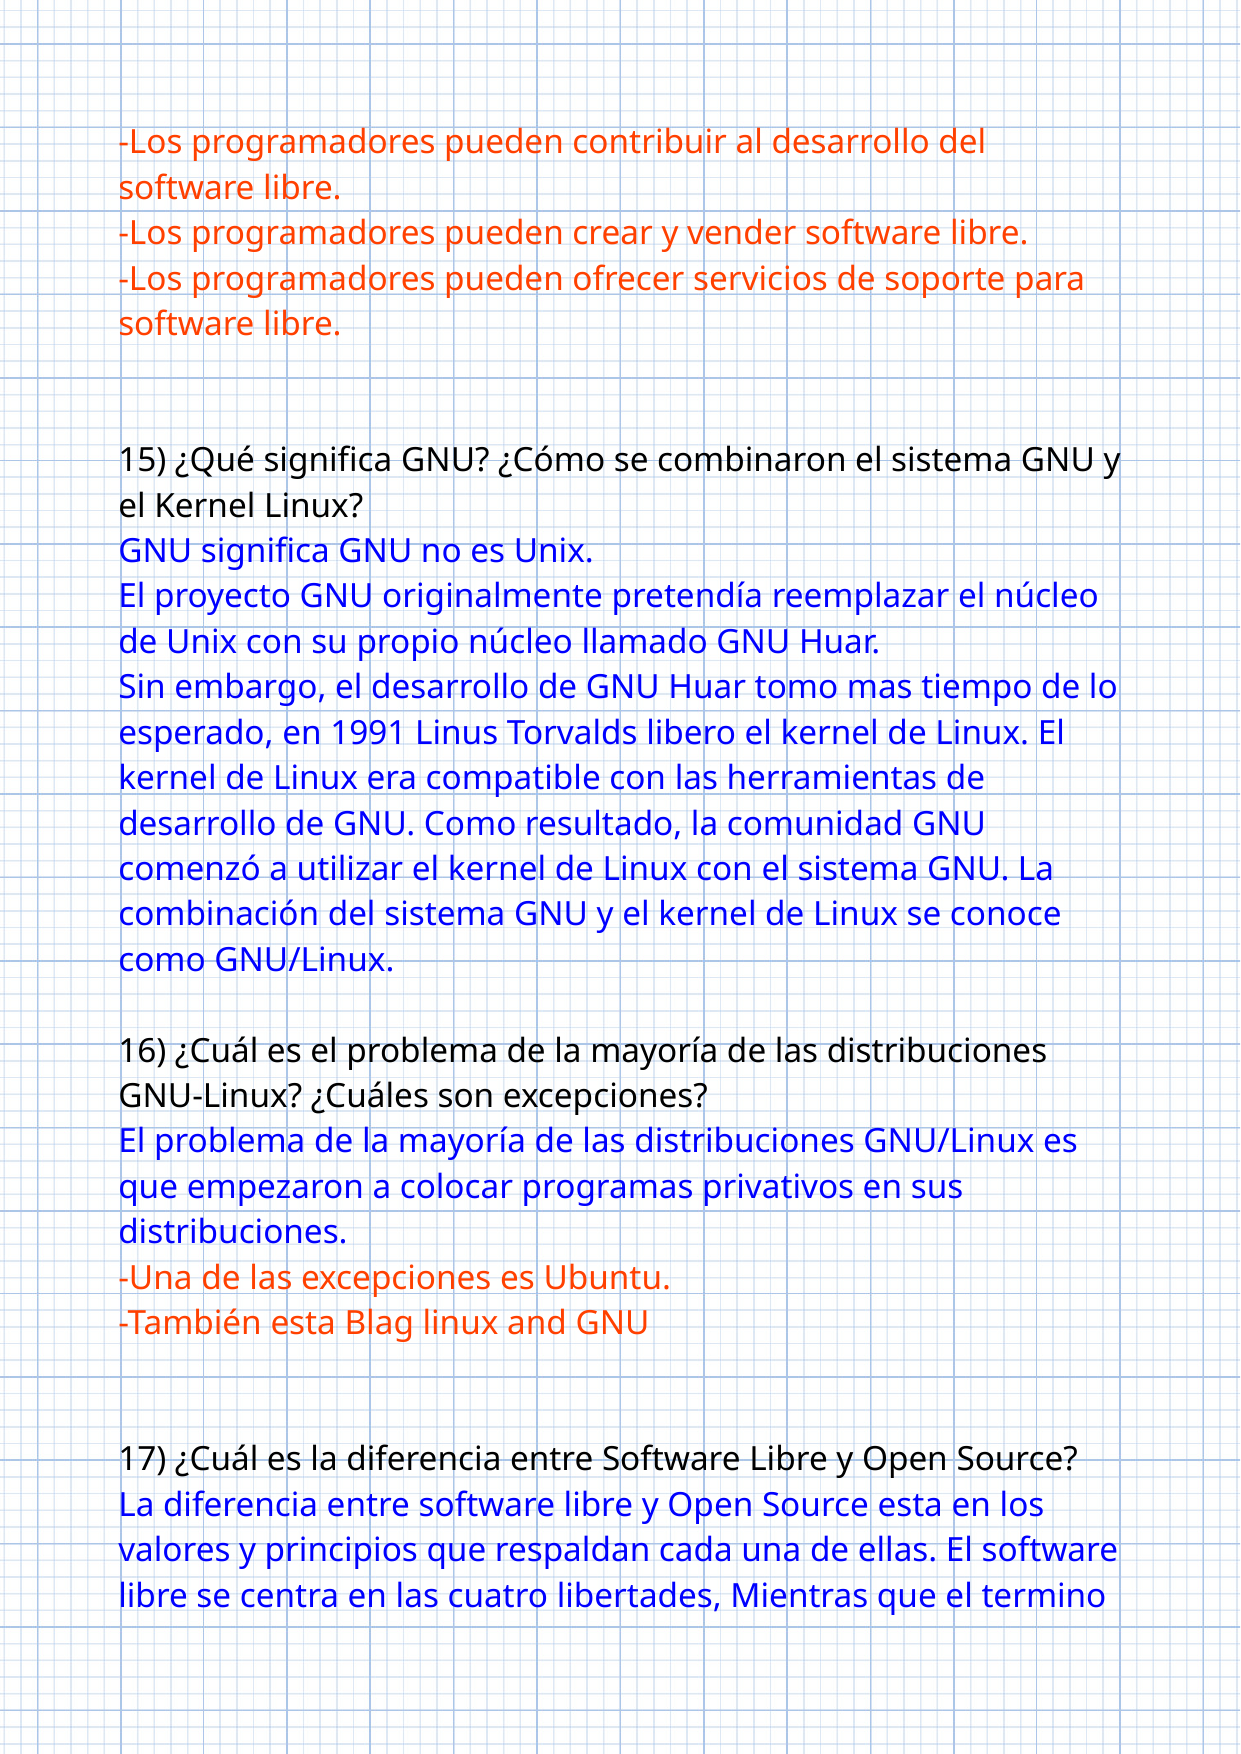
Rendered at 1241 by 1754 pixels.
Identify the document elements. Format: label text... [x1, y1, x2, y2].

text -También esta Blag linux and GNU [118, 1299, 1122, 1344]
text GNU significa GNU no es Unix. [118, 527, 1122, 572]
text -Los programadores pueden contribuir al desarrollo del software libre. [118, 118, 1122, 209]
text -Los programadores pueden ofrecer servicios de soporte para software libre. [118, 254, 1122, 345]
text El problema de la mayoría de las distribuciones GNU/Linux es que empezaron a colocar programas privativos en sus distribuciones. [118, 1117, 1122, 1253]
text 17) ¿Cuál es la diferencia entre Software Libre y Open Source? [118, 1435, 1122, 1481]
picture [0, 0, 1241, 1754]
text -Una de las excepciones es Ubuntu. [118, 1253, 1122, 1299]
text El proyecto GNU originalmente pretendía reemplazar el núcleo de Unix con su propio núcleo llamado GNU Huar. Sin embargo, el desarrollo de GNU Huar tomo mas tiempo de lo esperado, en 1991 Linus Torvalds libero el kernel de Linux. El kernel de Linux era compatible con las herramientas de desarrollo de GNU. Como resultado, la comunidad GNU comenzó a utilizar el kernel de Linux con el sistema GNU. La combinación del sistema GNU y el kernel de Linux se conoce como GNU/Linux. [118, 572, 1122, 981]
text 15) ¿Qué significa GNU? ¿Cómo se combinaron el sistema GNU y el Kernel Linux? [118, 436, 1122, 527]
text -Los programadores pueden crear y vender software libre. [118, 209, 1122, 254]
text 16) ¿Cuál es el problema de la mayoría de las distribuciones GNU-Linux? ¿Cuáles son excepciones? [118, 1026, 1122, 1117]
text La diferencia entre software libre y Open Source esta en los valores y principios que respaldan cada una de ellas. El software libre se centra en las cuatro libertades, Mientras que el termino [118, 1481, 1122, 1617]
